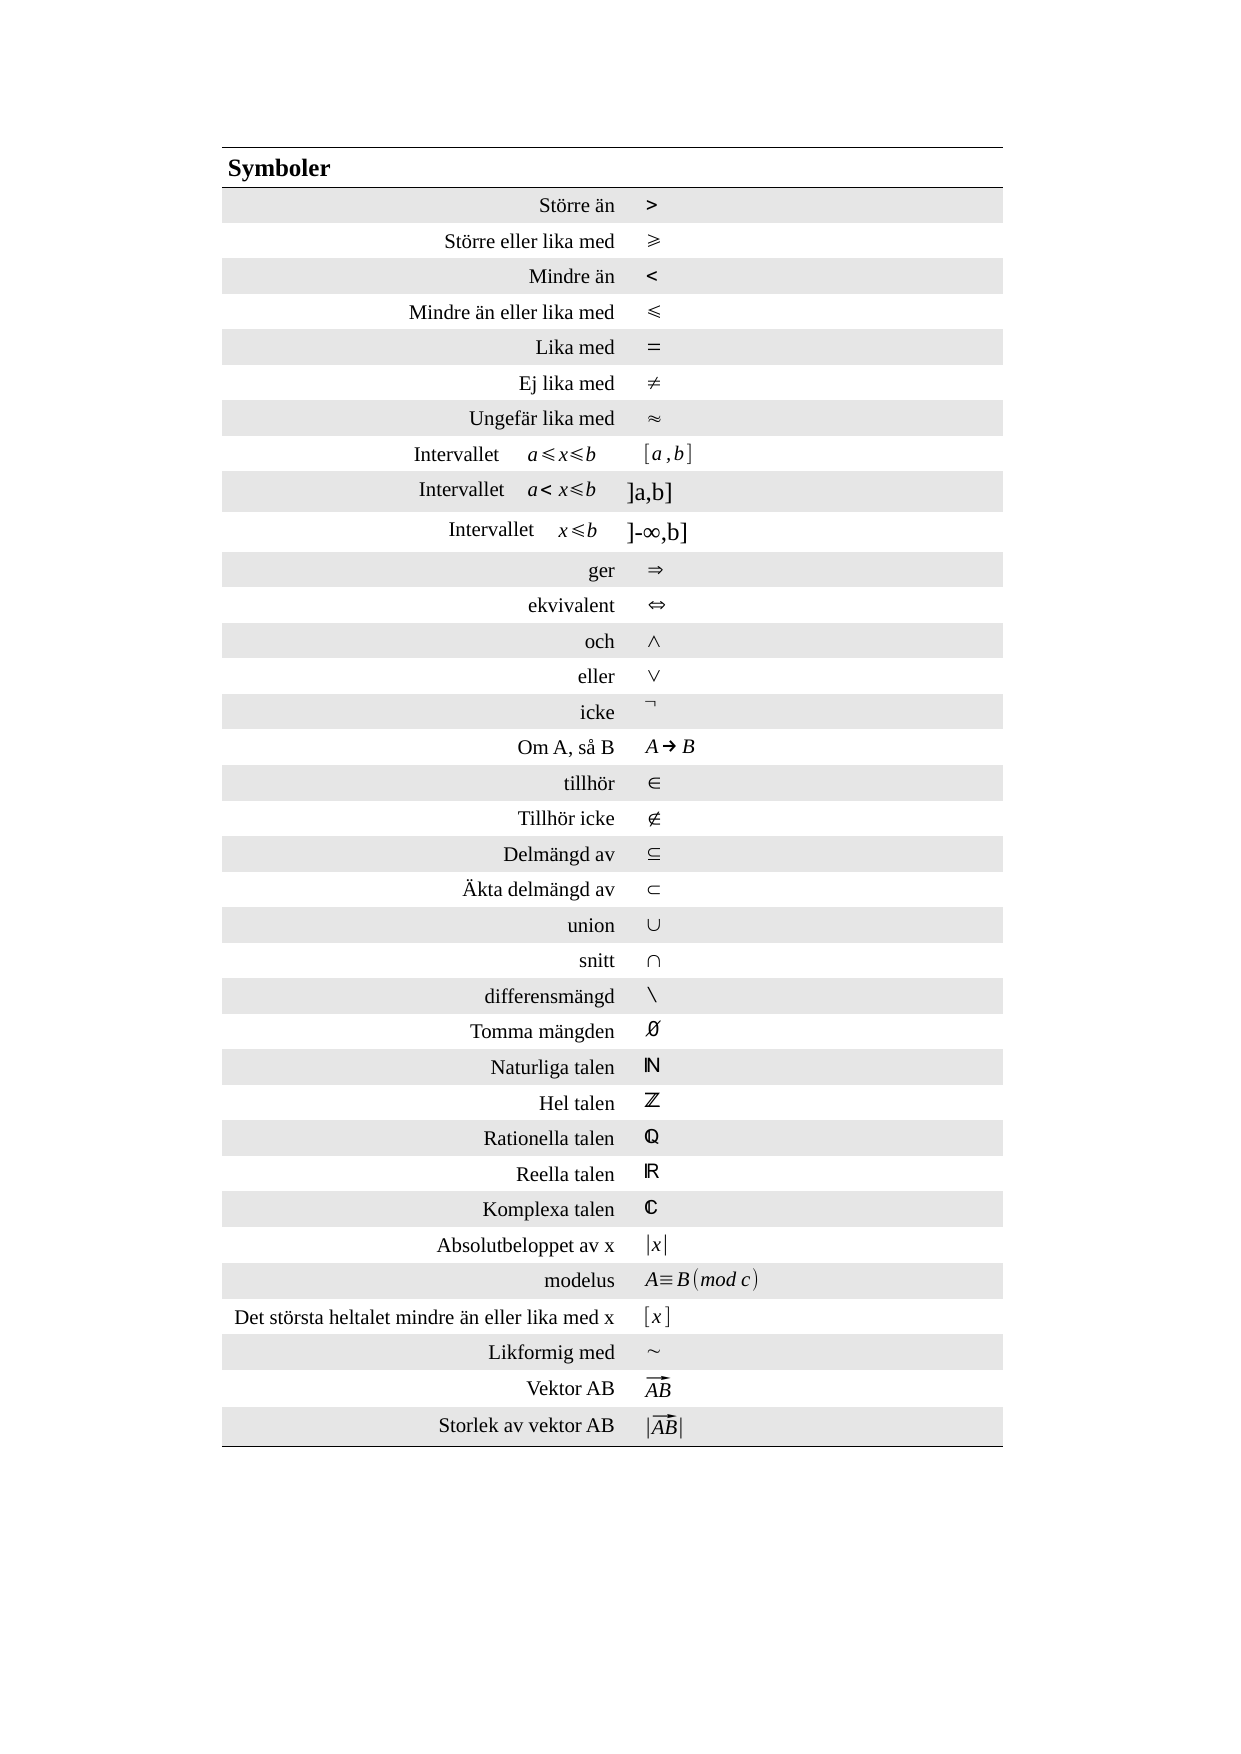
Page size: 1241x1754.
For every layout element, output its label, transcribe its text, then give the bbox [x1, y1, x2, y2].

table_cell [620, 943, 1003, 978]
table_cell Hel talen [222, 1085, 620, 1120]
table_cell [620, 588, 1003, 623]
table_cell [620, 872, 1003, 907]
table_cell [620, 659, 1003, 694]
table_cell tillhör [222, 765, 620, 801]
table_cell Vektor AB [222, 1370, 620, 1407]
table_cell [620, 907, 1003, 943]
table_cell [620, 1407, 1003, 1446]
table_cell [620, 188, 1003, 223]
table_header Symboler [222, 148, 1003, 187]
table_cell Mindre än [222, 258, 620, 294]
table_cell snitt [222, 943, 620, 978]
table_cell Komplexa talen [222, 1191, 620, 1227]
table_cell [620, 400, 1003, 436]
table_cell [620, 1334, 1003, 1370]
table_cell [620, 1014, 1003, 1049]
table_cell Naturliga talen [222, 1049, 620, 1085]
table_cell Rationella talen [222, 1120, 620, 1156]
table_cell Äkta delmängd av [222, 872, 620, 907]
table_cell [620, 1299, 1003, 1334]
table_cell Intervallet [222, 512, 620, 552]
table_cell Ungefär lika med [222, 400, 620, 436]
table_cell [620, 552, 1003, 587]
table_cell differensmängd [222, 978, 620, 1014]
table_cell Tomma mängden [222, 1014, 620, 1049]
table_cell Ej lika med [222, 365, 620, 400]
table_cell [620, 1120, 1003, 1156]
table_cell icke [222, 694, 620, 729]
table_cell Absolutbeloppet av x [222, 1227, 620, 1262]
table_cell [620, 694, 1003, 729]
table_cell [620, 294, 1003, 329]
table_cell [620, 1191, 1003, 1227]
table_cell [620, 623, 1003, 658]
table_cell [620, 1263, 1003, 1299]
table_cell [620, 1156, 1003, 1191]
table_cell Större eller lika med [222, 223, 620, 258]
table_cell ]-∞,b] [620, 512, 1003, 552]
table_cell [620, 730, 1003, 765]
table_cell Storlek av vektor AB [222, 1407, 620, 1446]
table_cell [620, 223, 1003, 258]
table_cell Intervallet [222, 471, 620, 512]
table_cell Lika med [222, 329, 620, 365]
table_cell Om A, så B [222, 730, 620, 765]
table_cell [620, 836, 1003, 872]
table_cell [620, 329, 1003, 365]
table_cell ]a,b] [620, 471, 1003, 512]
table_cell [620, 1227, 1003, 1262]
table_cell [620, 801, 1003, 836]
table_cell Större än [222, 188, 620, 223]
table_cell Likformig med [222, 1334, 620, 1370]
table_cell ekvivalent [222, 588, 620, 623]
table_cell Reella talen [222, 1156, 620, 1191]
table_cell [620, 258, 1003, 294]
table_cell [620, 978, 1003, 1014]
table_cell [620, 1049, 1003, 1085]
table_cell Intervallet [222, 436, 620, 471]
table_cell ger [222, 552, 620, 587]
table_cell eller [222, 659, 620, 694]
table_cell Delmängd av [222, 836, 620, 872]
table_cell [620, 1085, 1003, 1120]
table_cell Det största heltalet mindre än eller lika med x [222, 1299, 620, 1334]
table_cell [620, 365, 1003, 400]
table_cell modelus [222, 1263, 620, 1299]
table_cell union [222, 907, 620, 943]
table_cell [620, 436, 1003, 471]
table_cell Mindre än eller lika med [222, 294, 620, 329]
table_cell [620, 1370, 1003, 1407]
table_cell Tillhör icke [222, 801, 620, 836]
table_cell [620, 765, 1003, 801]
table_cell och [222, 623, 620, 658]
